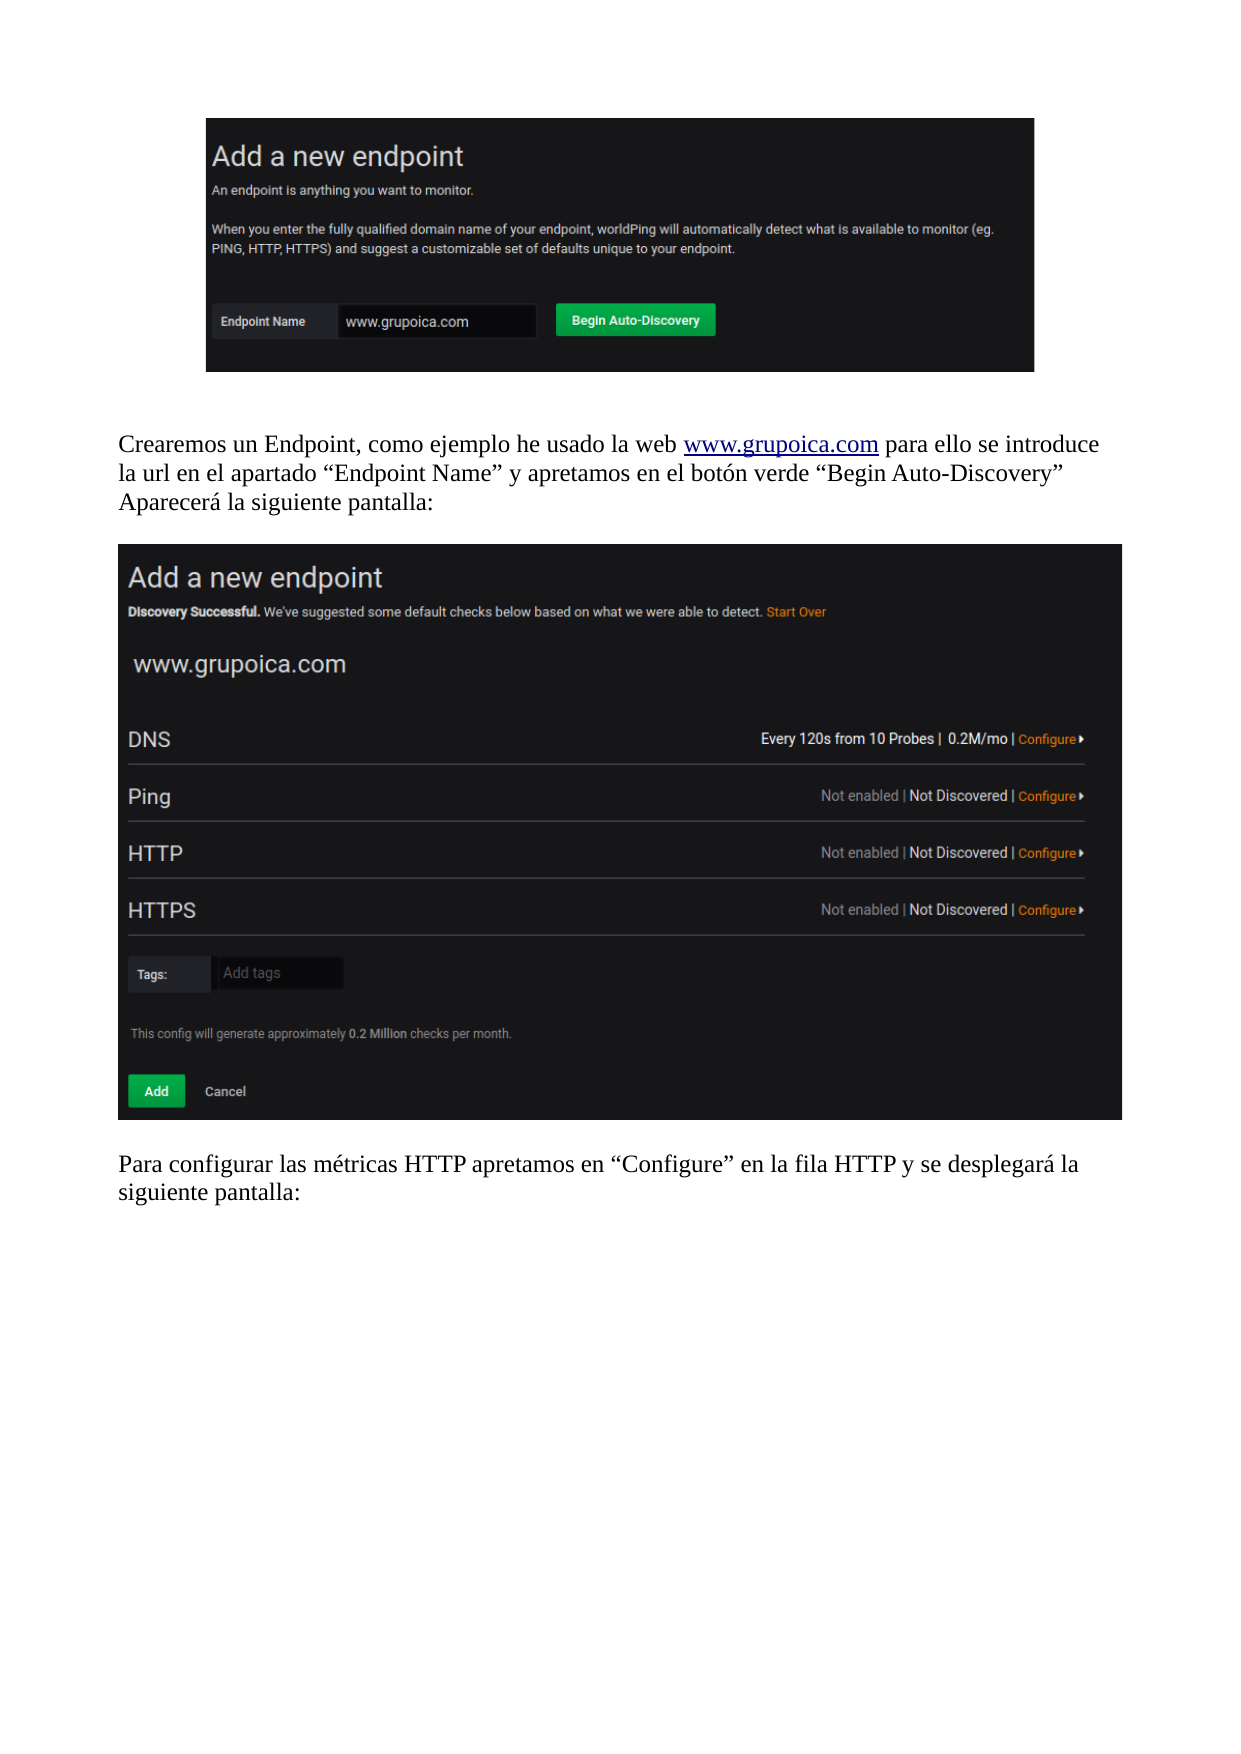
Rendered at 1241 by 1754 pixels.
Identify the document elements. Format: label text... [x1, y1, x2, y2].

text Aparecerá la siguiente pantalla: [118, 487, 1122, 515]
text Crearemos un Endpoint, como ejemplo he usado la web www.grupoica.com para ello se introduce la url en el apartado “Endpoint Name” y apretamos en el botón verde “Begin Auto-Discovery” [118, 429, 1122, 487]
picture [205, 118, 1035, 372]
text Para configurar las métricas HTTP apretamos en “Configure” en la fila HTTP y se desplegará la siguiente pantalla: [118, 1149, 1122, 1206]
picture [118, 544, 1123, 1120]
